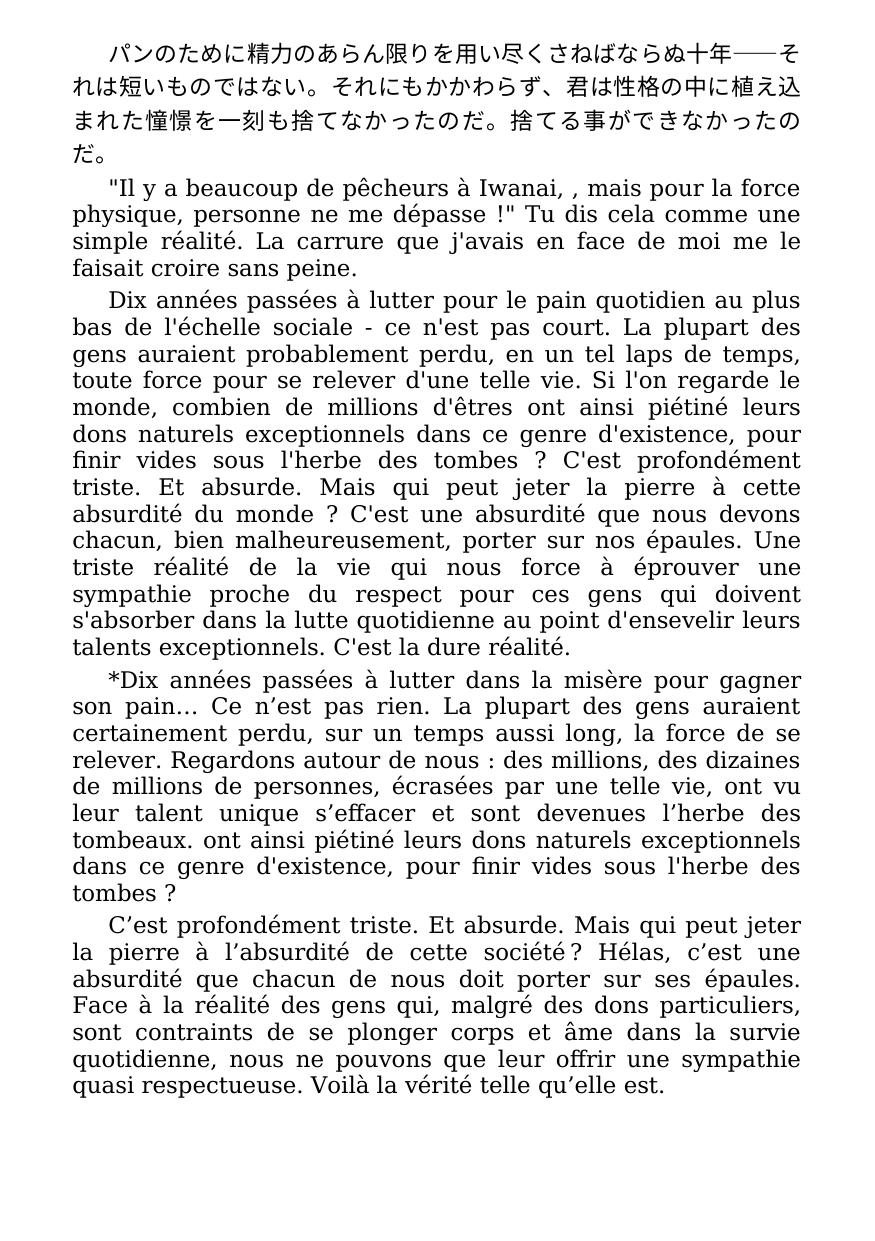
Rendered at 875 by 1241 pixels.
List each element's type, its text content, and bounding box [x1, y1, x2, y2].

text C’est profondément triste. Et absurde. Mais qui peut jeter la pierre à l’absurdité de cette société ? Hélas, c’est une absurdité que chacun de nous doit porter sur ses épaules. Face à la réalité des gens qui, malgré des dons particuliers, sont contraints de se plonger corps et âme dans la survie quotidienne, nous ne pouvons que leur offrir une sympathie quasi respectueuse. Voilà la vérité telle qu’elle est. [72, 913, 802, 1099]
text "Il y a beaucoup de pêcheurs à Iwanai, , mais pour la force physique, personne ne me dépasse !" Tu dis cela comme une simple réalité. La carrure que j'avais en face de moi me le faisait croire sans peine. [72, 175, 802, 282]
text パンのために精力のあらん限りを用い尽くさねばならぬ十年――それは短いものではない。それにもかかわらず、君は性格の中に植え込まれた憧憬を一刻も捨てなかったのだ。捨てる事ができなかったのだ。 [72, 36, 802, 169]
text *Dix années passées à lutter dans la misère pour gagner son pain… Ce n’est pas rien. La plupart des gens auraient certainement perdu, sur un temps aussi long, la force de se relever. Regardons autour de nous : des millions, des dizaines de millions de personnes, écrasées par une telle vie, ont vu leur talent unique s’effacer et sont devenues l’herbe des tombeaux. ont ainsi piétiné leurs dons naturels exceptionnels dans ce genre d'existence, pour finir vides sous l'herbe des tombes ? [72, 667, 802, 907]
text Dix années passées à lutter pour le pain quotidien au plus bas de l'échelle sociale - ce n'est pas court. La plupart des gens auraient probablement perdu, en un tel laps de temps, toute force pour se relever d'une telle vie. Si l'on regarde le monde, combien de millions d'êtres ont ainsi piétiné leurs dons naturels exceptionnels dans ce genre d'existence, pour finir vides sous l'herbe des tombes ? C'est profondément triste. Et absurde. Mais qui peut jeter la pierre à cette absurdité du monde ? C'est une absurdité que nous devons chacun, bien malheureusement, porter sur nos épaules. Une triste réalité de la vie qui nous force à éprouver une sympathie proche du respect pour ces gens qui doivent s'absorber dans la lutte quotidienne au point d'ensevelir leurs talents exceptionnels. C'est la dure réalité. [72, 287, 802, 661]
